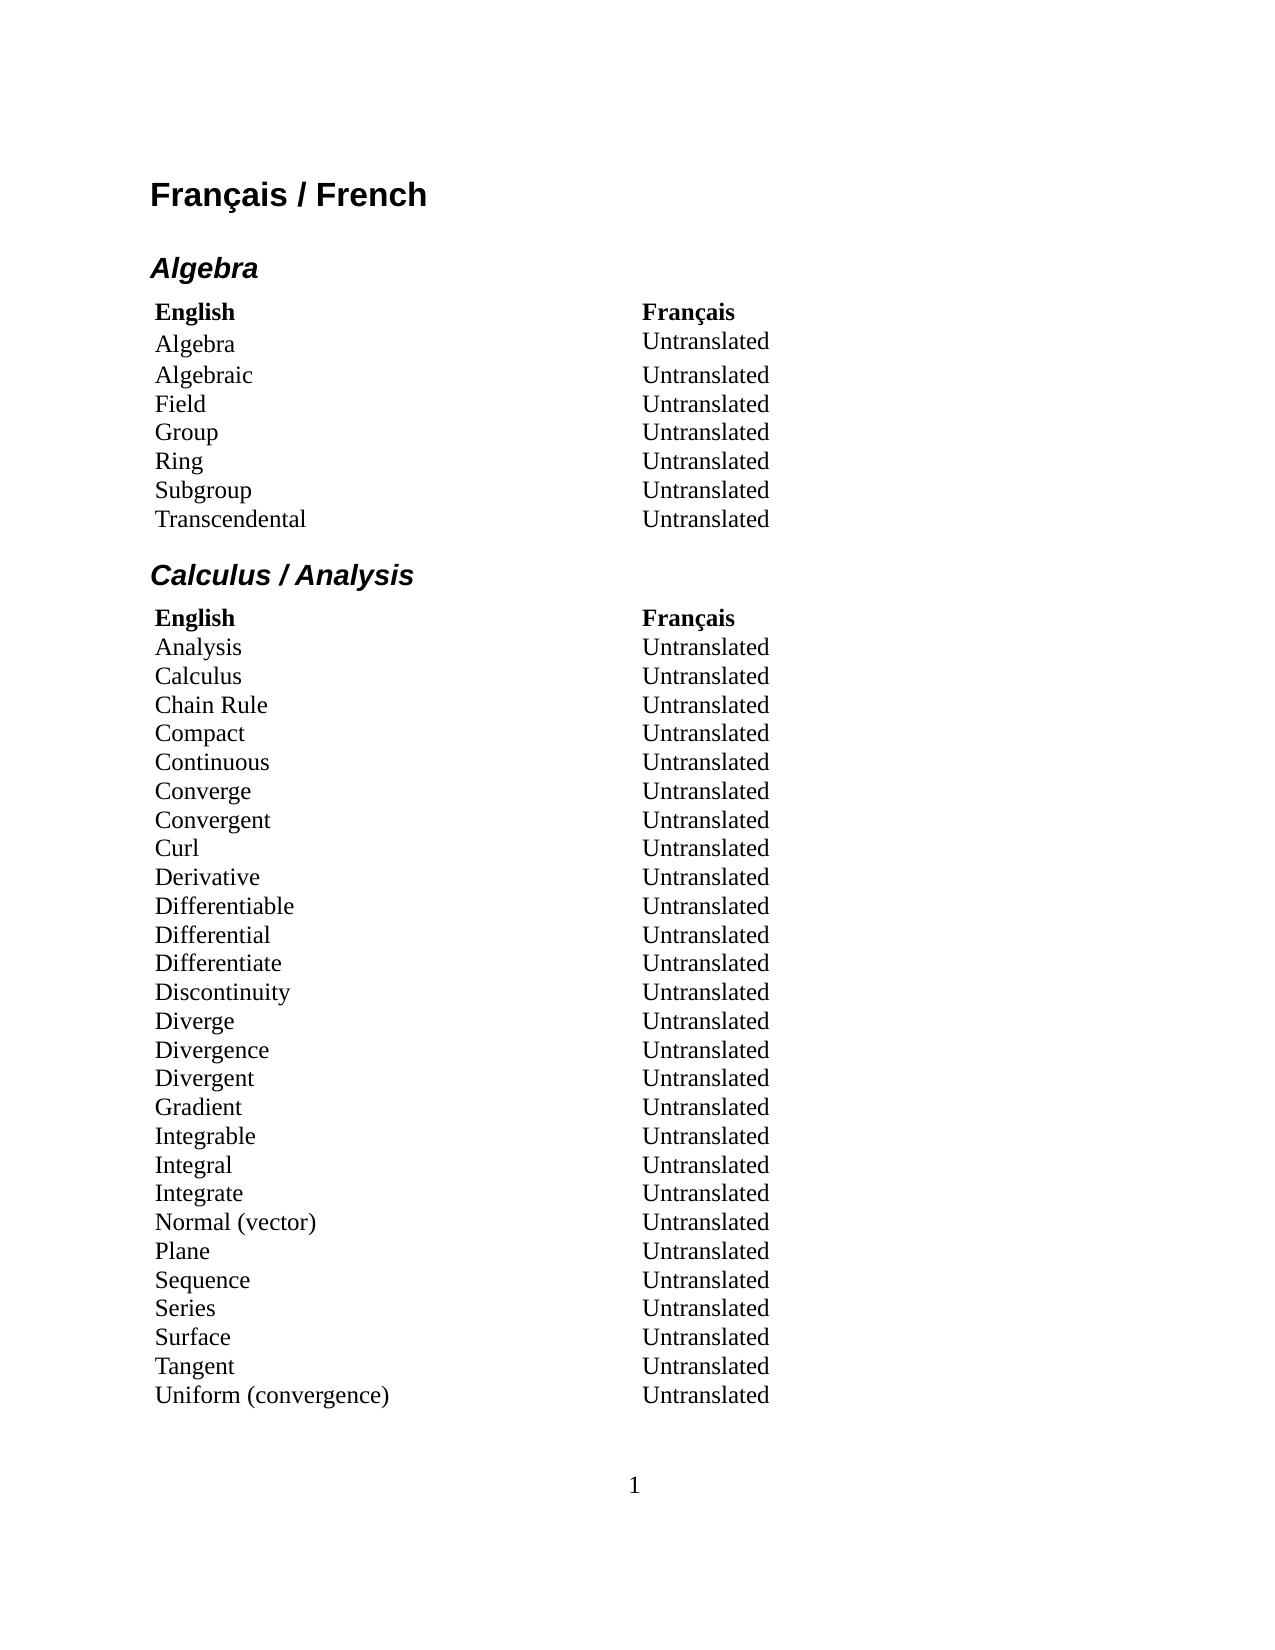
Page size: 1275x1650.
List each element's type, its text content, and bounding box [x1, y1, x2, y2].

table_cell Field [150, 389, 637, 417]
table_cell Compact [150, 719, 637, 747]
table_cell Group [150, 418, 637, 446]
table_cell Untranslated [638, 326, 1125, 360]
table_cell Untranslated [638, 805, 1125, 833]
table_cell Normal (vector) [150, 1207, 637, 1236]
table_cell Differentiable [150, 891, 637, 920]
table_cell Untranslated [638, 360, 1125, 389]
table_cell Untranslated [638, 690, 1125, 718]
table_cell Untranslated [638, 1035, 1125, 1063]
table_cell Untranslated [638, 834, 1125, 862]
table_cell Differential [150, 920, 637, 948]
table_cell Untranslated [638, 862, 1125, 891]
table_header English [150, 604, 637, 632]
table_cell Integrable [150, 1121, 637, 1150]
table_cell Sequence [150, 1265, 637, 1293]
table_cell ﻿Algebra [150, 326, 637, 360]
table_cell Untranslated [638, 632, 1125, 661]
subtitle Calculus / Analysis [150, 557, 1125, 591]
table_cell Untranslated [638, 1294, 1125, 1322]
table_cell Convergent [150, 805, 637, 833]
table_cell Untranslated [638, 1265, 1125, 1293]
table_cell Untranslated [638, 1121, 1125, 1150]
table_cell Continuous [150, 747, 637, 776]
table_cell Untranslated [638, 1236, 1125, 1265]
table_cell Untranslated [638, 1351, 1125, 1380]
table_cell Untranslated [638, 475, 1125, 504]
table_cell Derivative [150, 862, 637, 891]
table_cell Converge [150, 776, 637, 805]
table_cell Subgroup [150, 475, 637, 504]
table_cell Untranslated [638, 1150, 1125, 1178]
table_cell Untranslated [638, 1322, 1125, 1351]
table_cell Untranslated [638, 418, 1125, 446]
table_cell Untranslated [638, 661, 1125, 690]
table_cell Untranslated [638, 1207, 1125, 1236]
table_cell Curl [150, 834, 637, 862]
table_cell Untranslated [638, 446, 1125, 475]
table_cell Differentiate [150, 949, 637, 977]
table_cell Tangent [150, 1351, 637, 1380]
table_cell Diverge [150, 1006, 637, 1035]
subtitle Français / French [150, 175, 1125, 214]
table_cell Untranslated [638, 776, 1125, 805]
table_cell Integrate [150, 1179, 637, 1207]
table_cell Uniform (convergence) [150, 1380, 637, 1408]
table_header Français [638, 604, 1125, 632]
table_cell Discontinuity [150, 977, 637, 1006]
table_cell Untranslated [638, 977, 1125, 1006]
table_cell Chain Rule [150, 690, 637, 718]
table_cell Untranslated [638, 747, 1125, 776]
table_cell Untranslated [638, 1179, 1125, 1207]
table_cell Divergent [150, 1064, 637, 1092]
table_cell Untranslated [638, 1006, 1125, 1035]
table_cell Series [150, 1294, 637, 1322]
table_cell Analysis [150, 632, 637, 661]
subtitle Algebra [150, 251, 1125, 285]
table_cell Integral [150, 1150, 637, 1178]
table_cell Calculus [150, 661, 637, 690]
table_cell Untranslated [638, 1092, 1125, 1121]
table_header English [150, 297, 637, 326]
table_cell Transcendental [150, 504, 637, 532]
table_cell Gradient [150, 1092, 637, 1121]
table_cell Plane [150, 1236, 637, 1265]
table_cell Untranslated [638, 920, 1125, 948]
table_cell Untranslated [638, 389, 1125, 417]
table_cell Untranslated [638, 1064, 1125, 1092]
table_cell Untranslated [638, 891, 1125, 920]
table_cell Ring [150, 446, 637, 475]
table_cell Untranslated [638, 949, 1125, 977]
table_cell Untranslated [638, 1380, 1125, 1408]
table_cell Surface [150, 1322, 637, 1351]
table_cell Algebraic [150, 360, 637, 389]
table_cell Untranslated [638, 504, 1125, 532]
table_cell Divergence [150, 1035, 637, 1063]
table_header Français [638, 297, 1125, 326]
table_cell Untranslated [638, 719, 1125, 747]
